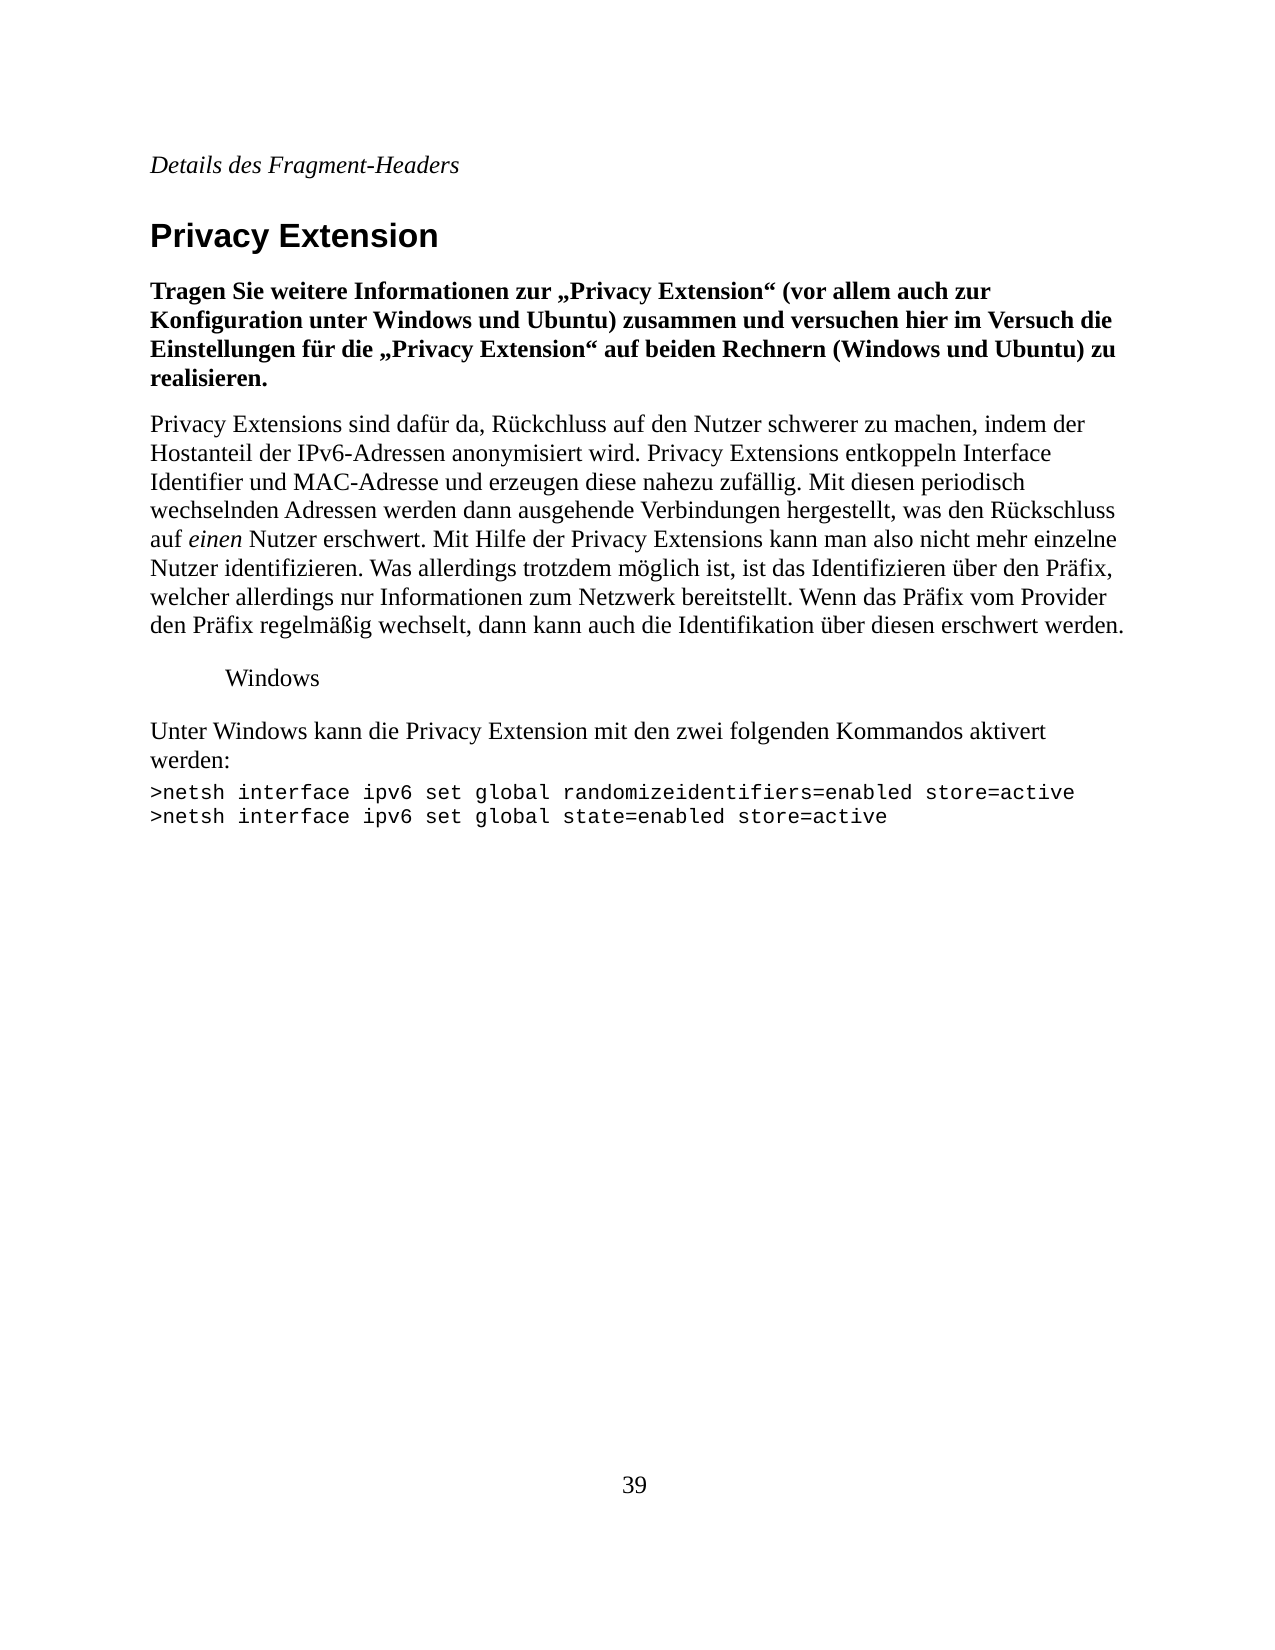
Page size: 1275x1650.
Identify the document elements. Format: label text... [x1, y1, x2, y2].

text Details des Fragment-Headers [150, 150, 1125, 179]
text Privacy Extensions sind dafür da, Rückchluss auf den Nutzer schwerer zu machen, indem der Hostanteil der IPv6-Adressen anonymisiert wird. Privacy Extensions entkoppeln Interface Identifier und MAC-Adresse und erzeugen diese nahezu zufällig. Mit diesen periodisch wechselnden Adressen werden dann ausgehende Verbindungen hergestellt, was den Rückschluss auf einen Nutzer erschwert. Mit Hilfe der Privacy Extensions kann man also nicht mehr einzelne Nutzer identifizieren. Was allerdings trotzdem möglich ist, ist das Identifizieren über den Präfix, welcher allerdings nur Informationen zum Netzwerk bereitstellt. Wenn das Präfix vom Provider den Präfix regelmäßig wechselt, dann kann auch die Identifikation über diesen erschwert werden. [150, 409, 1125, 639]
text Tragen Sie weitere Informationen zur „Privacy Extension“ (vor allem auch zur Konfiguration unter Windows und Ubuntu) zusammen und versuchen hier im Versuch die Einstellungen für die „Privacy Extension“ auf beiden Rechnern (Windows und Ubuntu) zu realisieren. [150, 276, 1125, 391]
text >netsh interface ipv6 set global randomizeidentifiers=enabled store=active [150, 782, 1125, 806]
subtitle Privacy Extension [150, 216, 1125, 255]
text >netsh interface ipv6 set global state=enabled store=active [150, 806, 1125, 830]
text Windows [225, 663, 1125, 692]
text Unter Windows kann die Privacy Extension mit den zwei folgenden Kommandos aktivert werden: [150, 716, 1125, 773]
